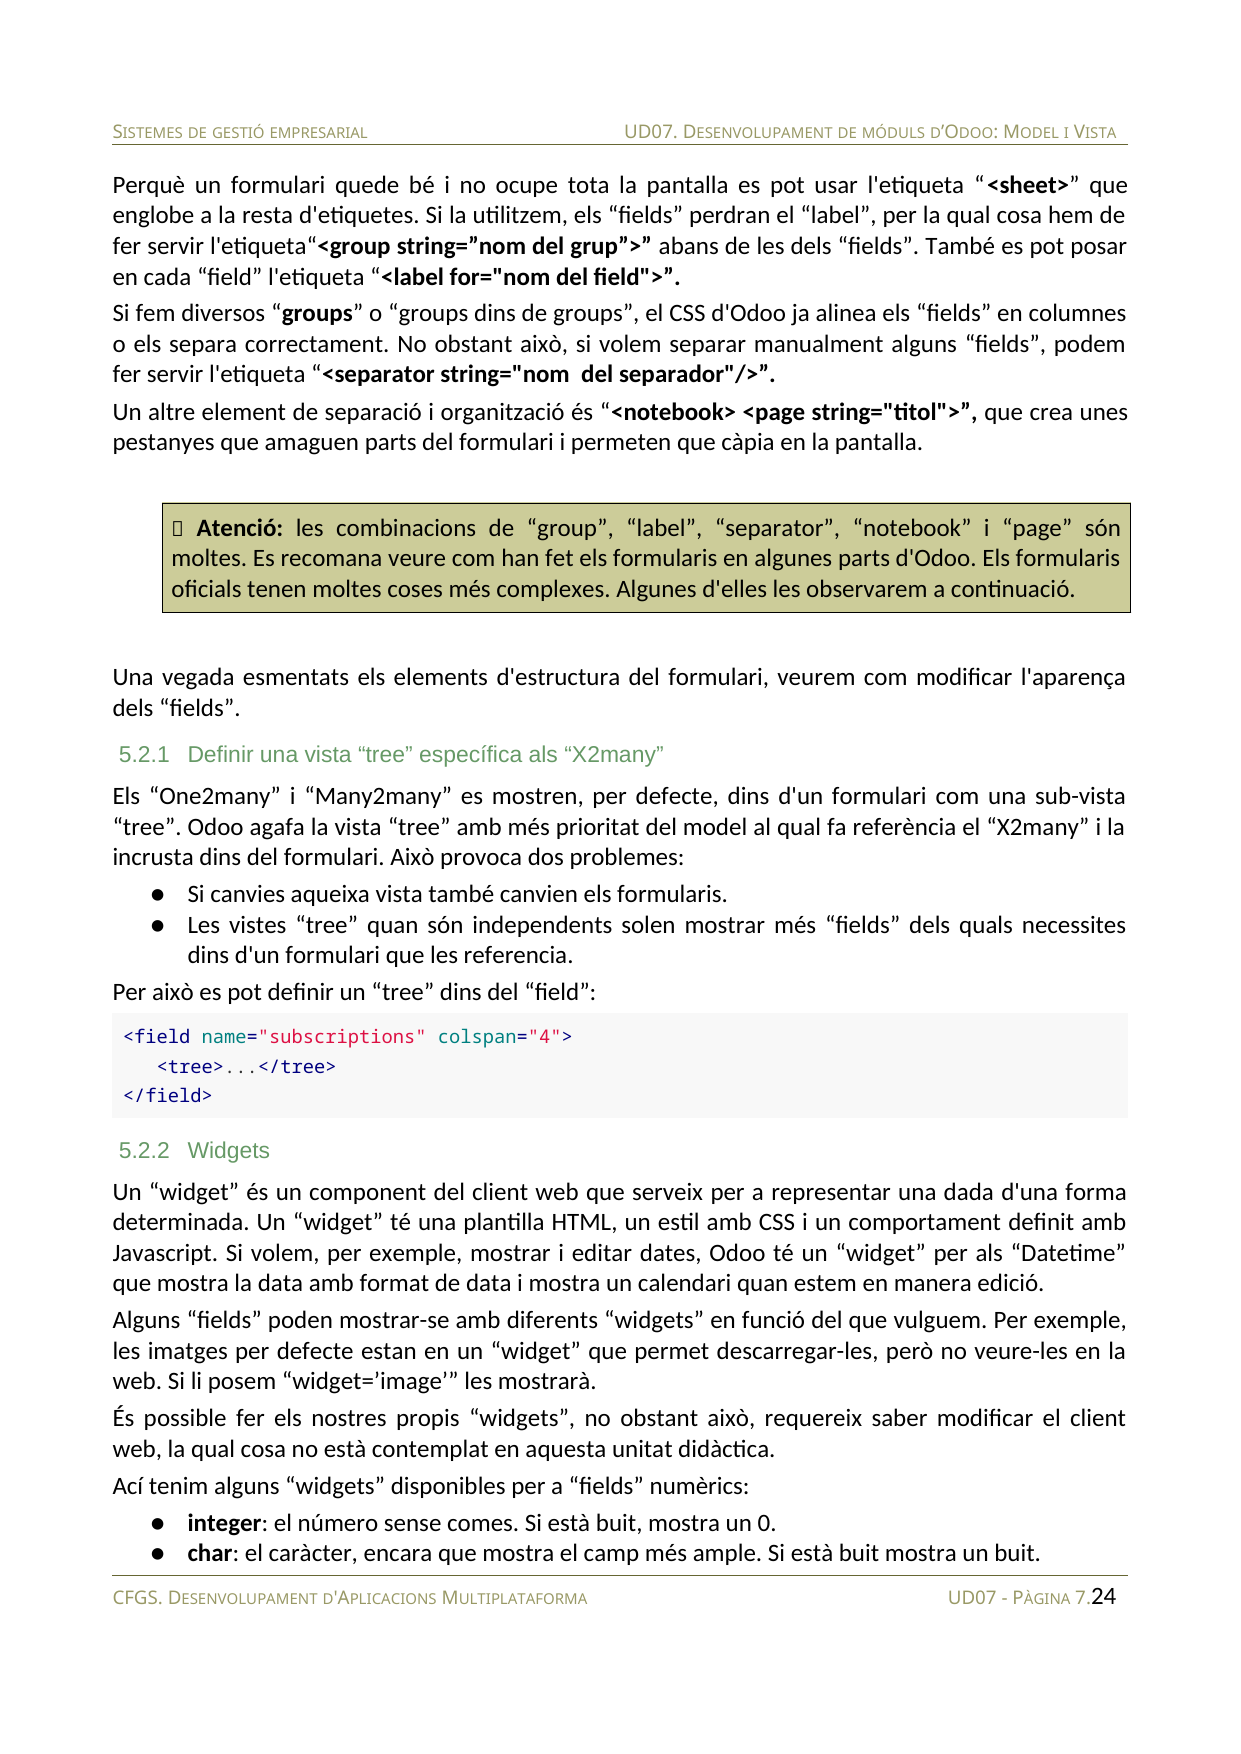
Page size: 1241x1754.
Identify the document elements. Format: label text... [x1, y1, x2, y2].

subtitle Definir una vista “tree” específica als “X2many” [112, 741, 1128, 768]
list Les vistes “tree” quan són independents solen mostrar més “fields” dels quals necessites dins d'un formulari que les referencia. [150, 909, 1128, 970]
text Els “One2many” i “Many2many” es mostren, per defecte, dins d'un formulari com una sub-vista “tree”. Odoo agafa la vista “tree” amb més prioritat del model al qual fa referència el “X2many” i la incrusta dins del formulari. Això provoca dos problemes: [112, 780, 1128, 872]
text ❕ Atenció: les combinacions de “group”, “label”, “separator”, “notebook” i “page” són moltes. Es recomana veure com han fet els formularis en algunes parts d'Odoo. Els formularis oficials tenen moltes coses més complexes. Algunes d'elles les observarem a continuació. [163, 504, 1130, 612]
table_header <field name="subscriptions" colspan="4"> <tree>...</tree> </field> [112, 1013, 1128, 1118]
text Alguns “fields” poden mostrar-se amb diferents “widgets” en funció del que vulguem. Per exemple, les imatges per defecte estan en un “widget” que permet descarregar-les, però no veure-les en la web. Si li posem “widget=’image’” les mostrarà. [112, 1304, 1128, 1396]
subtitle Widgets [112, 1137, 1128, 1163]
text Un “widget” és un component del client web que serveix per a representar una dada d'una forma determinada. Un “widget” té una plantilla HTML, un estil amb CSS i un comportament definit amb Javascript. Si volem, per exemple, mostrar i editar dates, Odoo té un “widget” per als “Datetime” que mostra la data amb format de data i mostra un calendari quan estem en manera edició. [112, 1176, 1128, 1298]
text Si fem diversos “groups” o “groups dins de groups”, el CSS d'Odoo ja alinea els “fields” en columnes o els separa correctament. No obstant això, si volem separar manualment alguns “fields”, podem fer servir l'etiqueta “<separator string="nom del separador"/>”. [112, 298, 1128, 389]
text Una vegada esmentats els elements d'estructura del formulari, veurem com modificar l'aparença dels “fields”. [112, 662, 1128, 723]
list Si canvies aqueixa vista també canvien els formularis. [150, 878, 1128, 909]
text Per això es pot definir un “tree” dins del “field”: [112, 976, 1128, 1007]
text Ací tenim alguns “widgets” disponibles per a “fields” numèrics: [112, 1470, 1128, 1500]
text Un altre element de separació i organització és “<notebook> <page string="titol">”, que crea unes pestanyes que amaguen parts del formulari i permeten que càpia en la pantalla. [112, 396, 1128, 457]
list char: el caràcter, encara que mostra el camp més ample. Si està buit mostra un buit. [150, 1537, 1128, 1568]
text És possible fer els nostres propis “widgets”, no obstant això, requereix saber modificar el client web, la qual cosa no està contemplat en aquesta unitat didàctica. [112, 1402, 1128, 1463]
list integer: el número sense comes. Si està buit, mostra un 0. [150, 1507, 1128, 1537]
text Perquè un formulari quede bé i no ocupe tota la pantalla es pot usar l'etiqueta “<sheet>” que englobe a la resta d'etiquetes. Si la utilitzem, els “fields” perdran el “label”, per la qual cosa hem de fer servir l'etiqueta“<group string=”nom del grup”>” abans de les dels “fields”. També es pot posar en cada “field” l'etiqueta “<label for="nom del field">”. [112, 169, 1128, 291]
